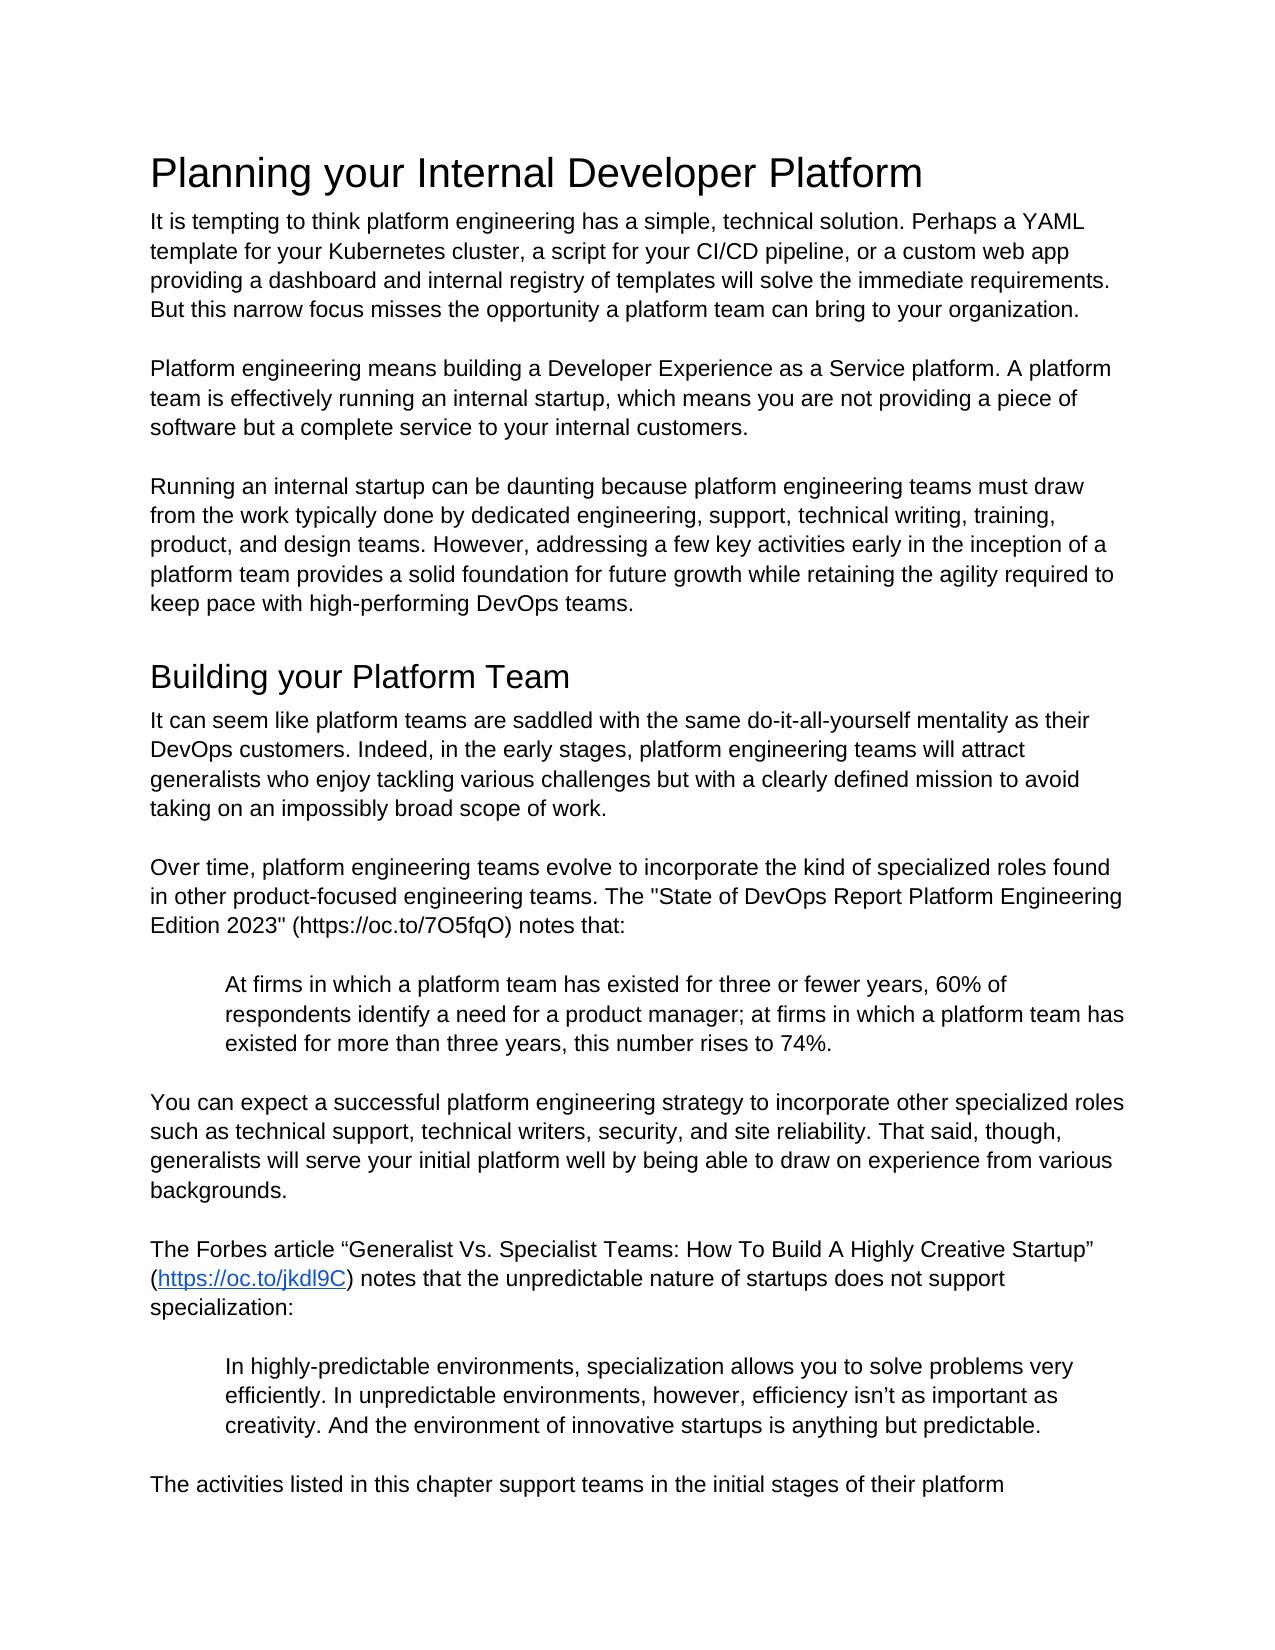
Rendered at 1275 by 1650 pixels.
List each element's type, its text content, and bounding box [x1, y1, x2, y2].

subtitle Building your Platform Team [150, 658, 1125, 695]
text The Forbes article “Generalist Vs. Specialist Teams: How To Build A Highly Creative Startup” (https://oc.to/jkdl9C) notes that the unpredictable nature of startups does not support specialization: [150, 1236, 1125, 1321]
text Platform engineering means building a Developer Experience as a Service platform. A platform team is effectively running an internal startup, which means you are not providing a piece of software but a complete service to your internal customers. [150, 356, 1125, 440]
text It can seem like platform teams are saddled with the same do-it-all-yourself mentality as their DevOps customers. Indeed, in the early stages, platform engineering teams will attract generalists who enjoy tackling various challenges but with a clearly defined mission to avoid taking on an impossibly broad scope of work. [150, 708, 1125, 821]
text It is tempting to think platform engineering has a simple, technical solution. Perhaps a YAML template for your Kubernetes cluster, a script for your CI/CD pipeline, or a custom web app providing a dashboard and internal registry of templates will solve the immediate requirements. But this narrow focus misses the opportunity a platform team can bring to your organization. [150, 209, 1125, 323]
text You can expect a successful platform engineering strategy to incorporate other specialized roles such as technical support, technical writers, security, and site reliability. That said, though, generalists will serve your initial platform well by being able to draw on experience from various backgrounds. [150, 1089, 1125, 1203]
text Running an internal startup can be daunting because platform engineering teams must draw from the work typically done by dedicated engineering, support, technical writing, training, product, and design teams. However, addressing a few key activities early in the inception of a platform team provides a solid foundation for future growth while retaining the agility required to keep pace with high-performing DevOps teams. [150, 473, 1125, 617]
text In highly-predictable environments, specialization allows you to solve problems very efficiently. In unpredictable environments, however, efficiency isn’t as important as creativity. And the environment of innovative startups is anything but predictable. [225, 1354, 1125, 1438]
text Over time, platform engineering teams evolve to incorporate the kind of specialized roles found in other product-focused engineering teams. The "State of DevOps Report Platform Engineering Edition 2023" (https://oc.to/7O5fqO) notes that: [150, 854, 1125, 939]
subtitle Planning your Internal Developer Platform [150, 150, 1125, 197]
text At firms in which a platform team has existed for three or fewer years, 60% of respondents identify a need for a product manager; at firms in which a platform team has existed for more than three years, this number rises to 74%. [225, 972, 1125, 1056]
text The activities listed in this chapter support teams in the initial stages of their platform [150, 1471, 1125, 1497]
